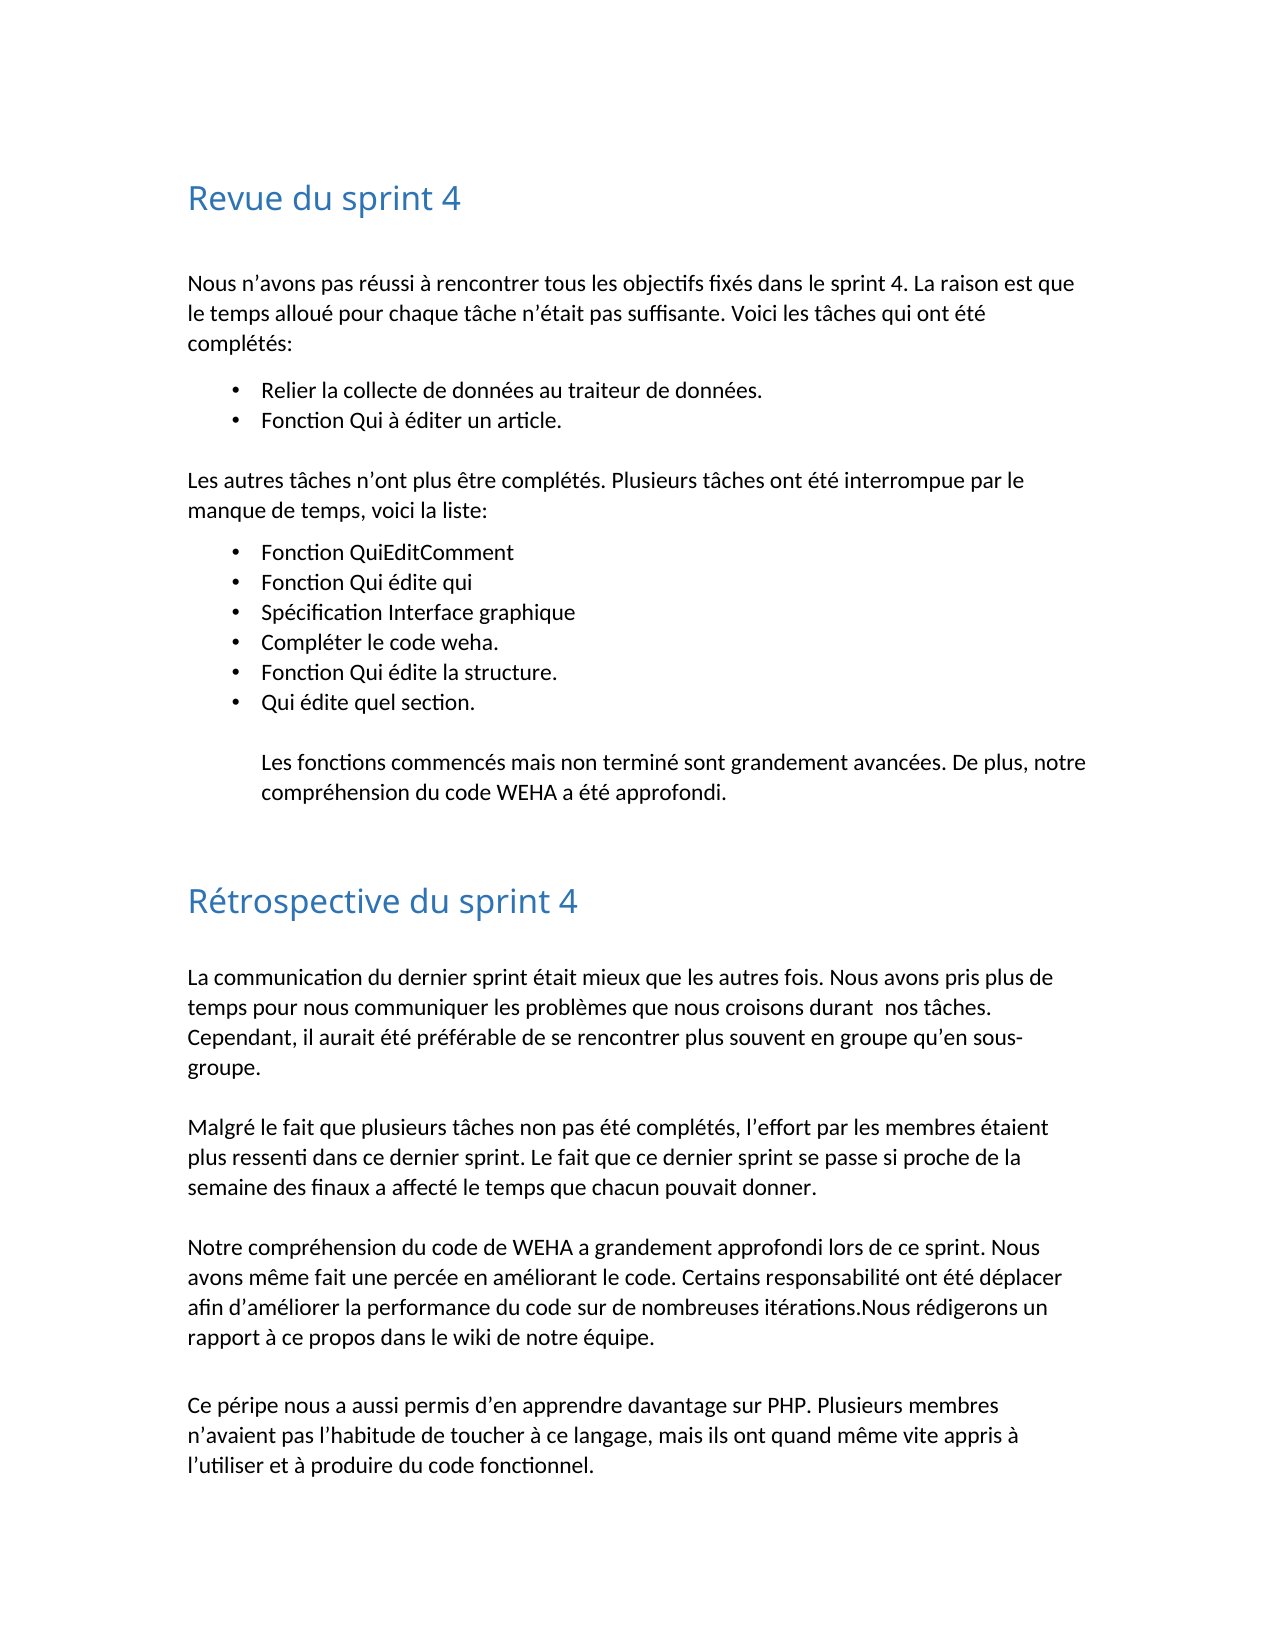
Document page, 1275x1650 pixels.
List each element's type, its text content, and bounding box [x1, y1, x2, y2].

subtitle Revue du sprint 4 [187, 175, 1087, 220]
text La communication du dernier sprint était mieux que les autres fois. Nous avons pris plus de temps pour nous communiquer les problèmes que nous croisons durant nos tâches. Cependant, il aurait été préférable de se rencontrer plus souvent en groupe qu’en sous-groupe. Malgré le fait que plusieurs tâches non pas été complétés, l’effort par les membres étaient plus ressenti dans ce dernier sprint. Le fait que ce dernier sprint se passe si proche de la semaine des finaux a affecté le temps que chacun pouvait donner. Notre compréhension du code de WEHA a grandement approfondi lors de ce sprint. Nous avons même fait une percée en améliorant le code. Certains responsabilité ont été déplacer afin d’améliorer la performance du code sur de nombreuses itérations.Nous rédigerons un rapport à ce propos dans le wiki de notre équipe. Ce péripe nous a aussi permis d’en apprendre davantage sur PHP. Plusieurs membres n’avaient pas l’habitude de toucher à ce langage, mais ils ont quand même vite appris à l’utiliser et à produire du code fonctionnel. [187, 926, 1087, 1479]
list Relier la collecte de données au traiteur de données. [232, 375, 1087, 404]
list Compléter le code weha. [232, 628, 1087, 656]
text Nous n’avons pas réussi à rencontrer tous les objectifs fixés dans le sprint 4. La raison est que le temps alloué pour chaque tâche n’était pas suffisante. Voici les tâches qui ont été complétés: [187, 269, 1087, 357]
list Qui édite quel section. [232, 688, 1087, 716]
list Spécification Interface graphique [232, 598, 1087, 626]
list Fonction QuiEditComment [232, 538, 1087, 566]
list Fonction Qui édite la structure. [232, 658, 1087, 686]
subtitle Rétrospective du sprint 4 [187, 878, 1087, 924]
list Fonction Qui à éditer un article. [232, 405, 1087, 434]
list Les fonctions commencés mais non terminé sont grandement avancées. De plus, notre compréhension du code WEHA a été approfondi. [232, 747, 1087, 835]
list Fonction Qui édite qui [232, 568, 1087, 596]
text Les autres tâches n’ont plus être complétés. Plusieurs tâches ont été interrompue par le manque de temps, voici la liste: [187, 465, 1087, 524]
